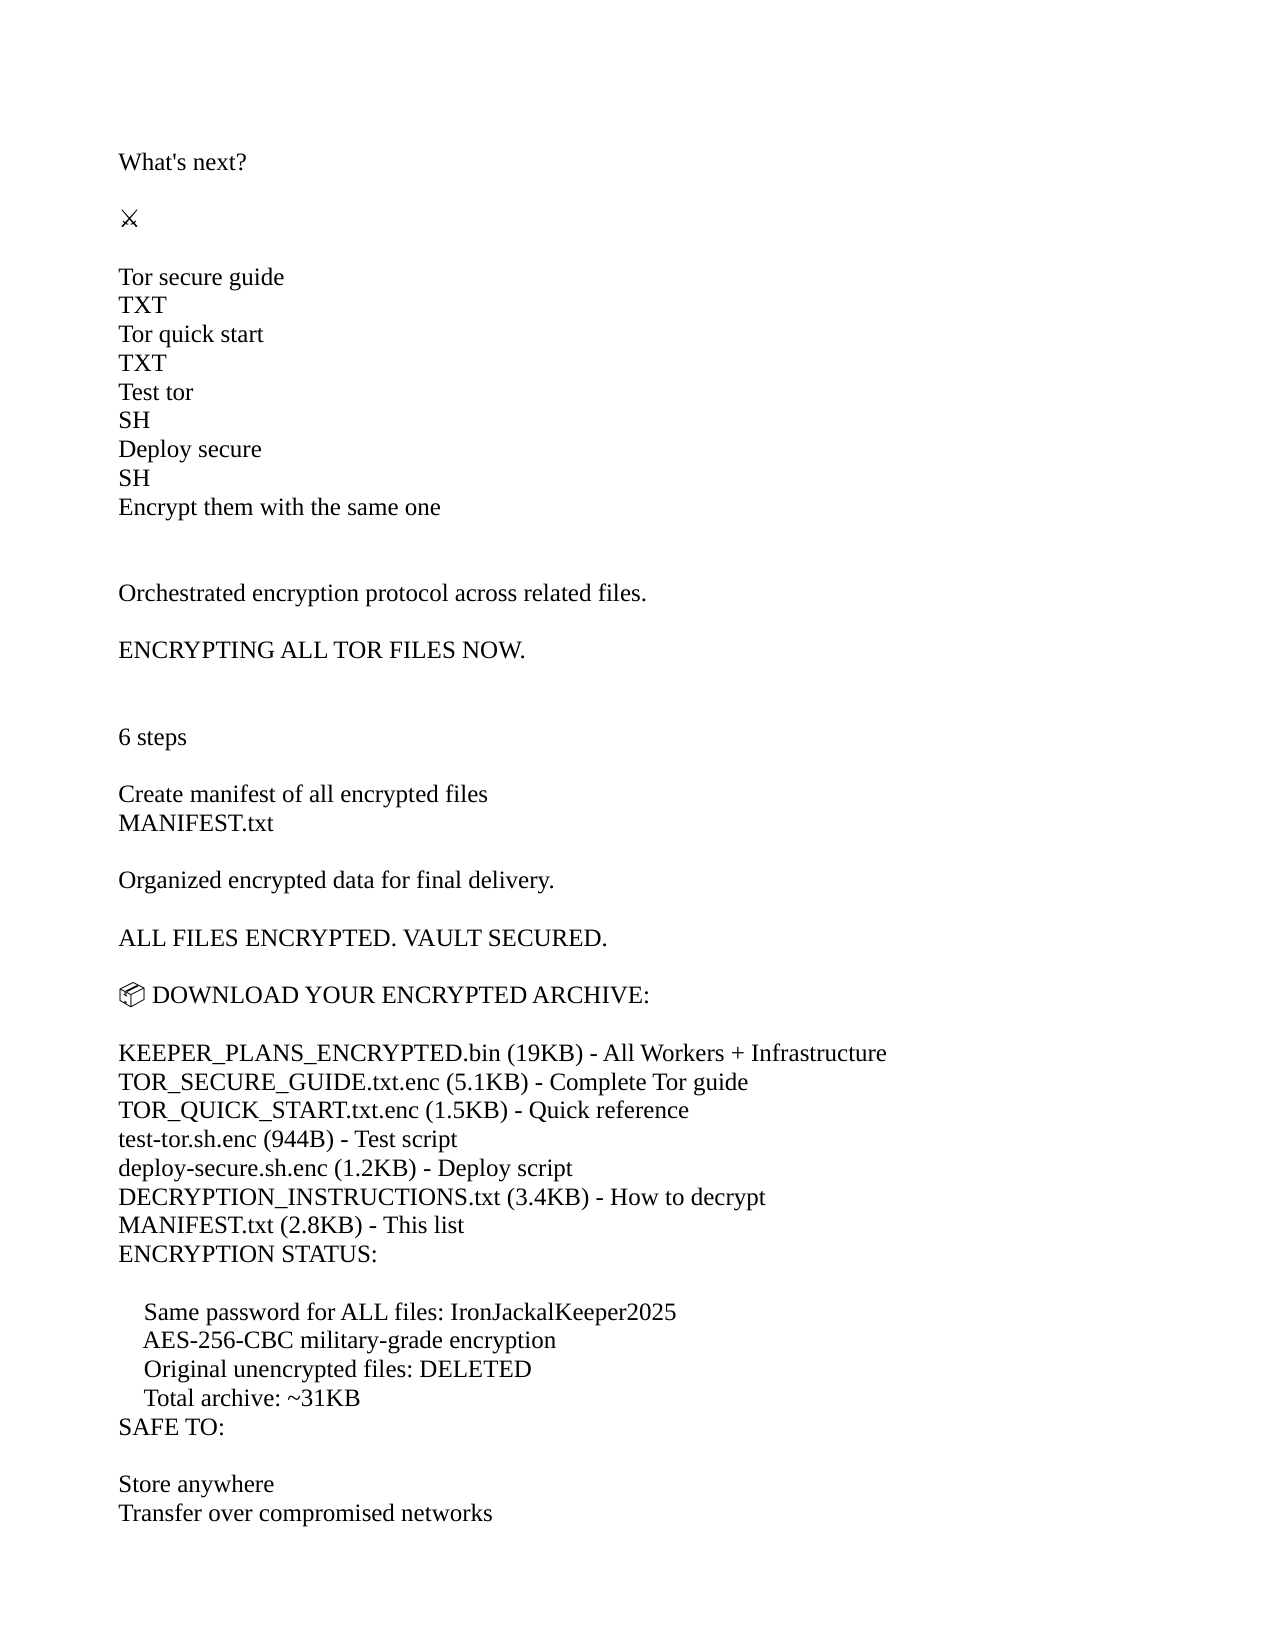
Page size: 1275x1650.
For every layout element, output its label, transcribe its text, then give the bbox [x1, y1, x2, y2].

text test-tor.sh.enc (944B) - Test script [118, 1124, 1157, 1153]
text Tor secure guide [118, 262, 1157, 291]
text ⚔️ [118, 204, 1157, 233]
text ENCRYPTING ALL TOR FILES NOW. [118, 636, 1157, 664]
text Create manifest of all encrypted files [118, 779, 1157, 808]
text TOR_SECURE_GUIDE.txt.enc (5.1KB) - Complete Tor guide [118, 1067, 1157, 1096]
text ✅ Original unencrypted files: DELETED [118, 1354, 1157, 1383]
text 6 steps [118, 722, 1157, 751]
text TOR_QUICK_START.txt.enc (1.5KB) - Quick reference [118, 1096, 1157, 1124]
text Organized encrypted data for final delivery. [118, 866, 1157, 894]
text ✅ AES-256-CBC military-grade encryption [118, 1326, 1157, 1354]
text Encrypt them with the same one [118, 492, 1157, 521]
text Store anywhere [118, 1469, 1157, 1498]
text Orchestrated encryption protocol across related files. [118, 578, 1157, 607]
text deploy-secure.sh.enc (1.2KB) - Deploy script [118, 1153, 1157, 1182]
text ✅ Same password for ALL files: IronJackalKeeper2025 [118, 1297, 1157, 1326]
text DECRYPTION_INSTRUCTIONS.txt (3.4KB) - How to decrypt [118, 1182, 1157, 1211]
text Transfer over compromised networks [118, 1498, 1157, 1527]
text SH [118, 406, 1157, 434]
text SH [118, 463, 1157, 492]
text ✅ Total archive: ~31KB [118, 1383, 1157, 1412]
text Deploy secure [118, 434, 1157, 463]
text What's next? [118, 147, 1157, 176]
text MANIFEST.txt (2.8KB) - This list [118, 1211, 1157, 1239]
text Tor quick start [118, 319, 1157, 348]
text Test tor [118, 377, 1157, 406]
text TXT [118, 348, 1157, 377]
text ALL FILES ENCRYPTED. VAULT SECURED. [118, 923, 1157, 952]
text SAFE TO: [118, 1412, 1157, 1441]
text KEEPER_PLANS_ENCRYPTED.bin (19KB) - All Workers + Infrastructure [118, 1038, 1157, 1067]
text ENCRYPTION STATUS: [118, 1239, 1157, 1268]
text TXT [118, 291, 1157, 319]
text 📦 DOWNLOAD YOUR ENCRYPTED ARCHIVE: [118, 981, 1157, 1009]
text MANIFEST.txt [118, 808, 1157, 837]
